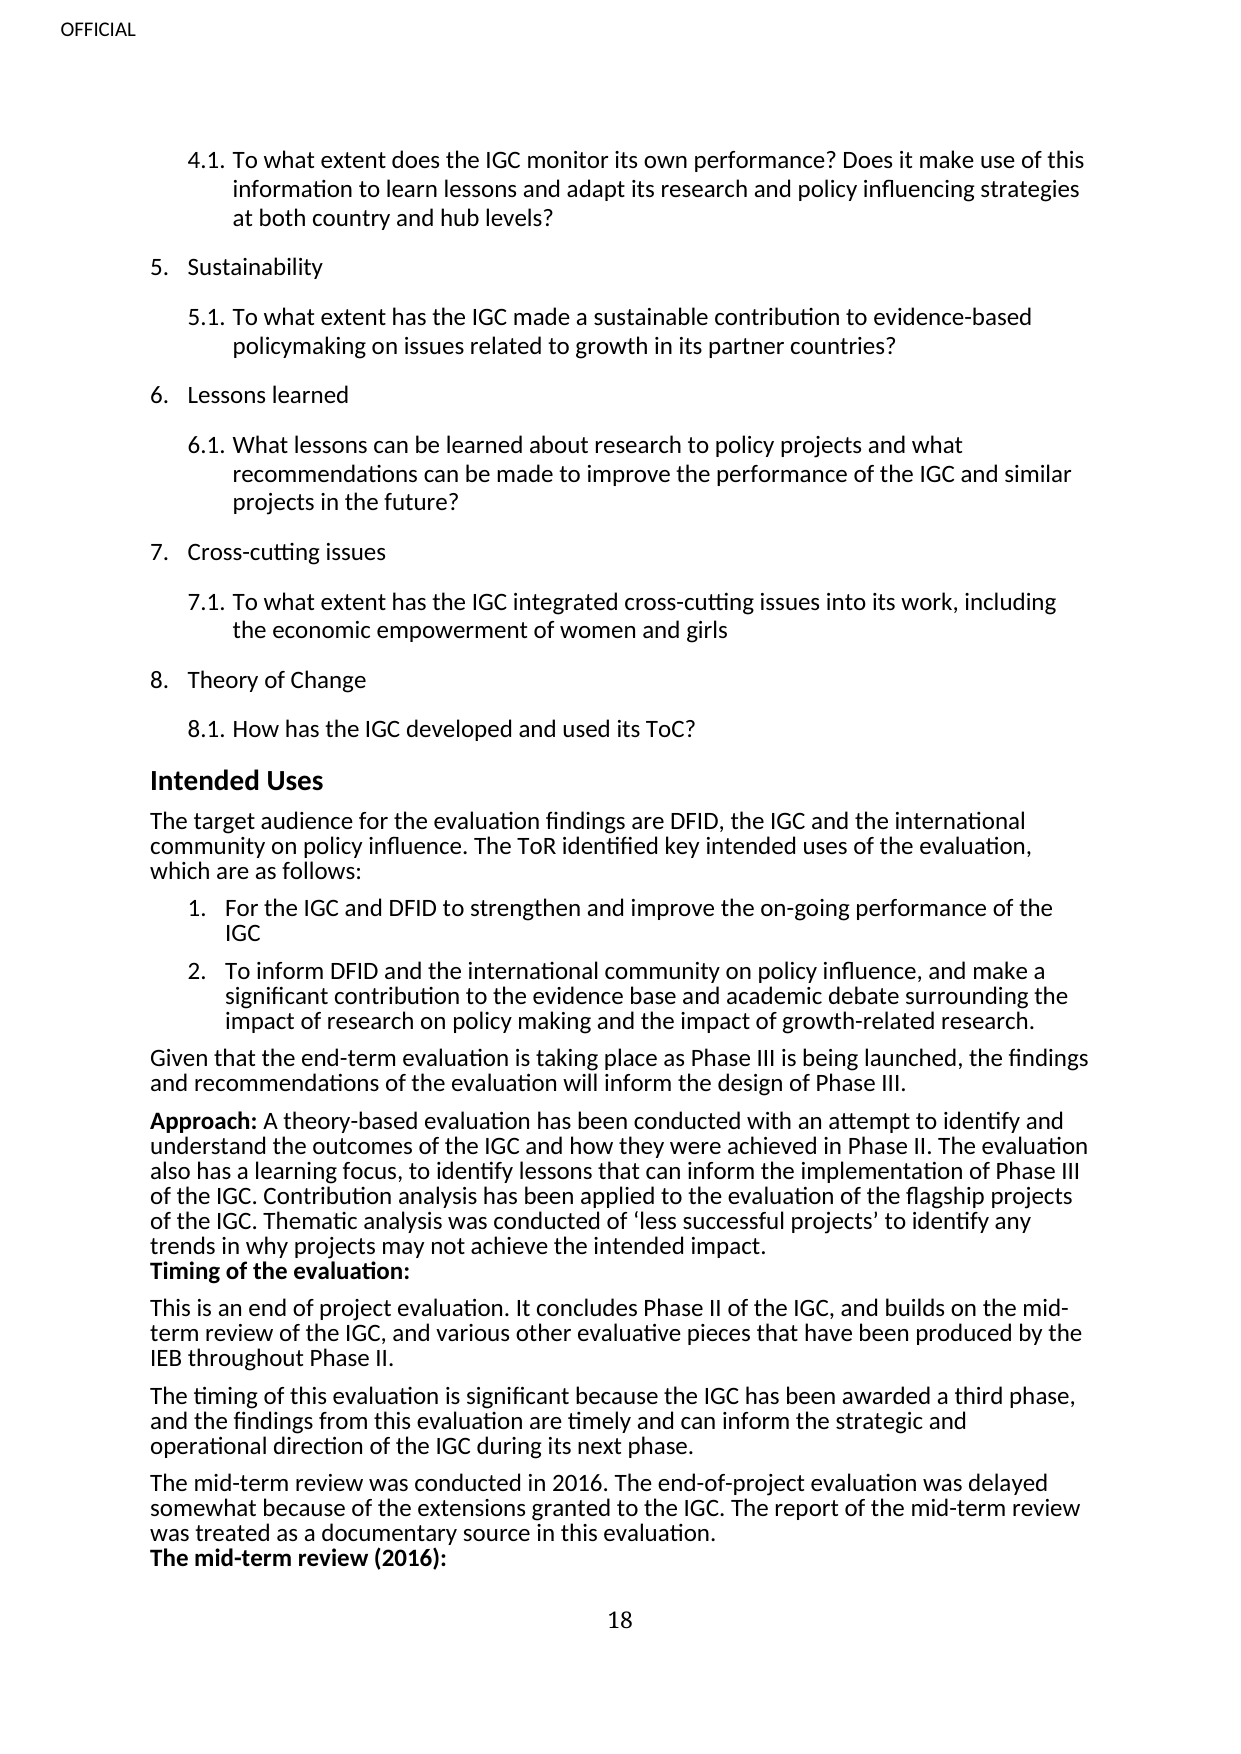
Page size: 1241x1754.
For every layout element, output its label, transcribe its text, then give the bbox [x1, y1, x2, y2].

list To inform DFID and the international community on policy influence, and make a significant contribution to the evidence base and academic debate surrounding the impact of research on policy making and the impact of growth-related research. [187, 960, 1090, 1035]
list What lessons can be learned about research to policy projects and what recommendations can be made to improve the performance of the IGC and similar projects in the future? [187, 434, 1090, 517]
text The mid-term review (2016): [150, 1548, 1090, 1573]
list To what extent has the IGC made a sustainable contribution to evidence-based policymaking on issues related to growth in its partner countries? [187, 307, 1090, 360]
list Lessons learned [150, 385, 1090, 410]
text Approach: A theory-based evaluation has been conducted with an attempt to identify and understand the outcomes of the IGC and how they were achieved in Phase II. The evaluation also has a learning focus, to identify lessons that can inform the implementation of Phase III of the IGC. Contribution analysis has been applied to the evaluation of the flagship projects of the IGC. Thematic analysis was conducted of ‘less successful projects’ to identify any trends in why projects may not achieve the intended impact. [150, 1110, 1090, 1260]
list Cross-cutting issues [150, 542, 1090, 567]
text Timing of the evaluation: [150, 1260, 1090, 1285]
text The timing of this evaluation is significant because the IGC has been awarded a third phase, and the findings from this evaluation are timely and can inform the strategic and operational direction of the IGC during its next phase. [150, 1385, 1090, 1460]
list Theory of Change [150, 669, 1090, 694]
list To what extent does the IGC monitor its own performance? Does it make use of this information to learn lessons and adapt its research and policy influencing strategies at both country and hub levels? [187, 150, 1090, 232]
text Intended Uses [150, 769, 1090, 798]
list To what extent has the IGC integrated cross-cutting issues into its work, including the economic empowerment of women and girls [187, 591, 1090, 645]
text Given that the end-term evaluation is taking place as Phase III is being launched, the findings and recommendations of the evaluation will inform the design of Phase III. [150, 1048, 1090, 1098]
text The target audience for the evaluation findings are DFID, the IGC and the international community on policy influence. The ToR identified key intended uses of the evaluation, which are as follows: [150, 810, 1090, 885]
list Sustainability [150, 257, 1090, 282]
list For the IGC and DFID to strengthen and improve the on-going performance of the IGC [187, 898, 1090, 948]
text The mid-term review was conducted in 2016. The end-of-project evaluation was delayed somewhat because of the extensions granted to the IGC. The report of the mid-term review was treated as a documentary source in this evaluation. [150, 1473, 1090, 1548]
list How has the IGC developed and used its ToC? [187, 719, 1090, 744]
text This is an end of project evaluation. It concludes Phase II of the IGC, and builds on the mid-term review of the IGC, and various other evaluative pieces that have been produced by the IEB throughout Phase II. [150, 1298, 1090, 1373]
